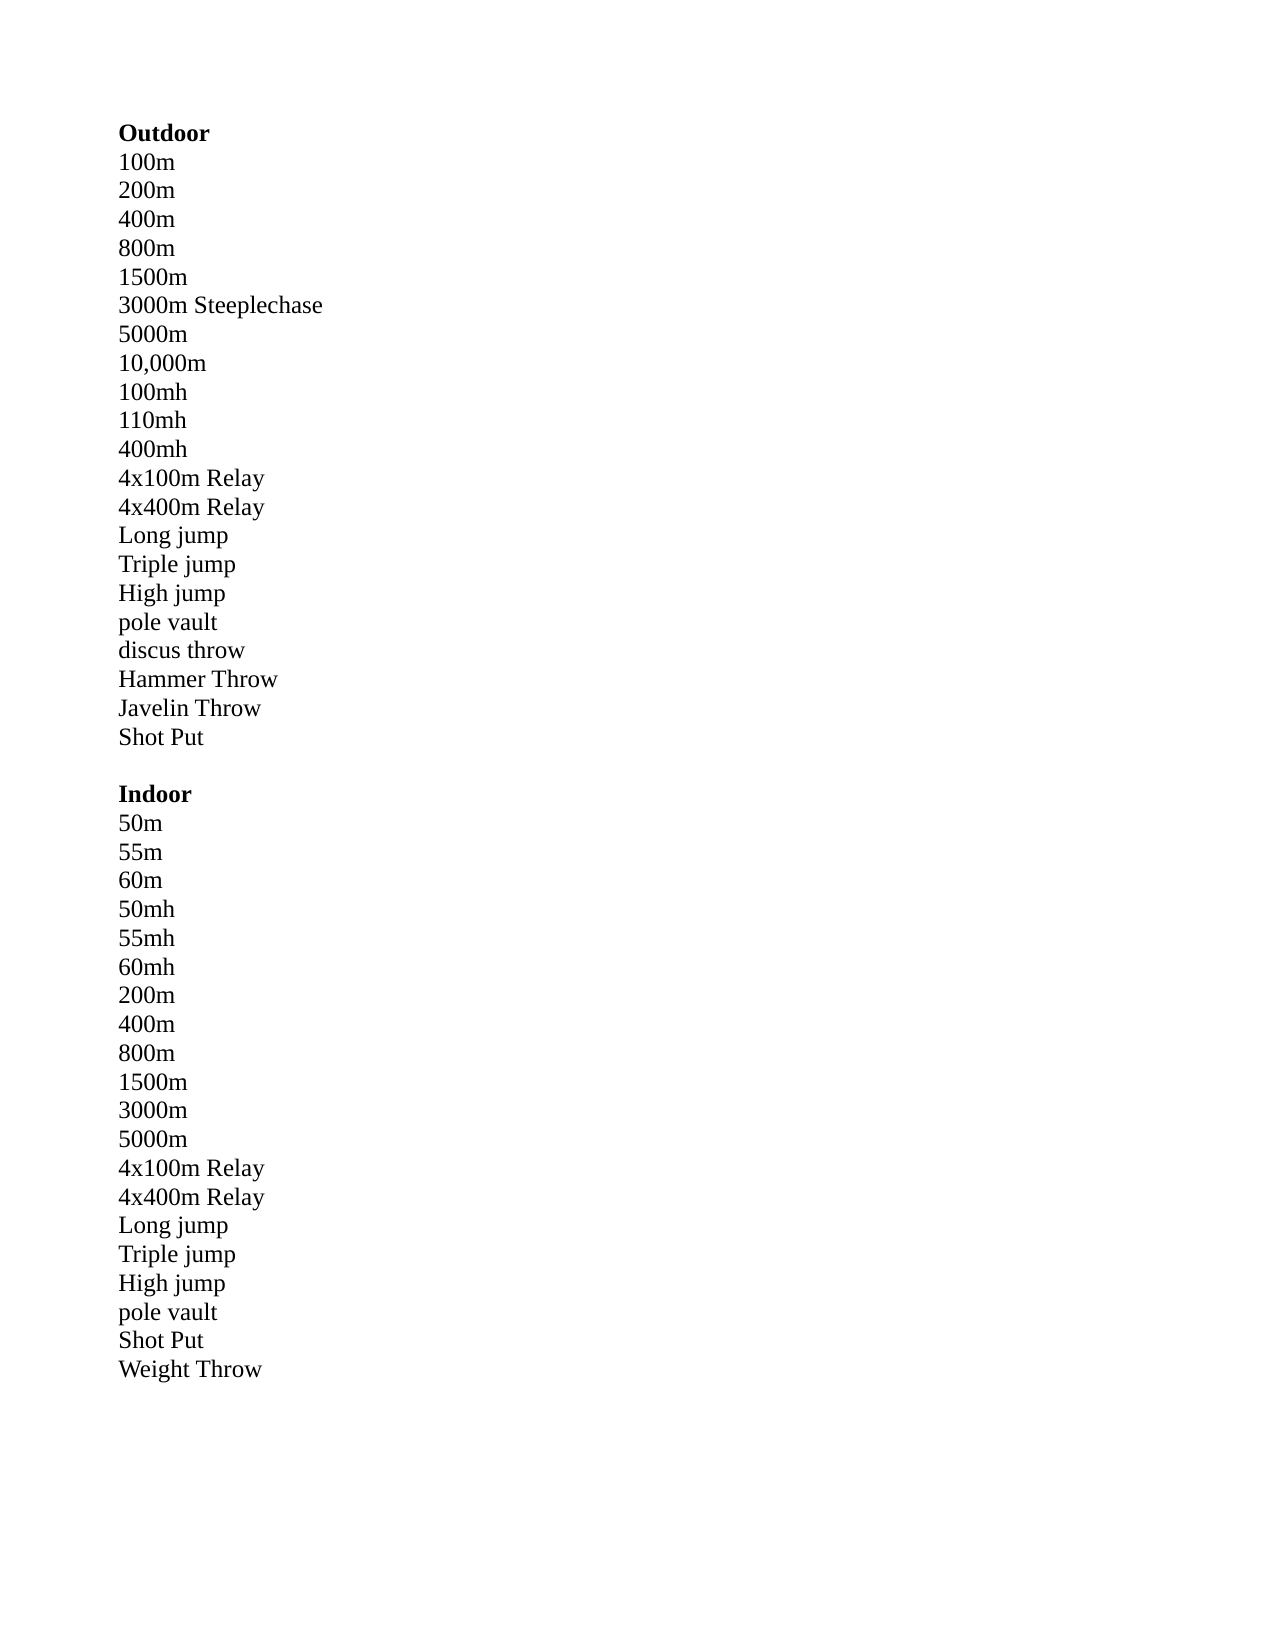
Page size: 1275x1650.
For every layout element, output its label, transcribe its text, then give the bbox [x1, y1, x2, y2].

text 4x100m Relay [118, 1153, 1157, 1182]
text Long jump [118, 521, 1157, 549]
text 3000m [118, 1096, 1157, 1124]
text 50m [118, 808, 1157, 837]
text 3000m Steeplechase [118, 291, 1157, 319]
text 800m [118, 1038, 1157, 1067]
text Indoor [118, 779, 1157, 808]
text 1500m [118, 262, 1157, 291]
text Triple jump [118, 1239, 1157, 1268]
text 5000m [118, 319, 1157, 348]
text 400m [118, 204, 1157, 233]
text Outdoor [118, 118, 1157, 147]
text 50mh [118, 894, 1157, 923]
text High jump [118, 1268, 1157, 1297]
text Hammer Throw [118, 664, 1157, 693]
text 60mh [118, 952, 1157, 981]
text 55m [118, 837, 1157, 866]
text 100m [118, 147, 1157, 176]
text 5000m [118, 1124, 1157, 1153]
text Shot Put [118, 1326, 1157, 1354]
text 110mh [118, 406, 1157, 434]
text 800m [118, 233, 1157, 262]
text High jump [118, 578, 1157, 607]
text 60m [118, 866, 1157, 894]
text 10,000m [118, 348, 1157, 377]
text 4x400m Relay [118, 492, 1157, 521]
text Shot Put [118, 722, 1157, 751]
text 4x400m Relay [118, 1182, 1157, 1211]
text 400mh [118, 434, 1157, 463]
text 200m [118, 176, 1157, 204]
text 400m [118, 1009, 1157, 1038]
text Triple jump [118, 549, 1157, 578]
text pole vault [118, 1297, 1157, 1326]
text Long jump [118, 1211, 1157, 1239]
text 200m [118, 981, 1157, 1009]
text pole vault [118, 607, 1157, 636]
text 1500m [118, 1067, 1157, 1096]
text Javelin Throw [118, 693, 1157, 722]
text discus throw [118, 636, 1157, 664]
text 55mh [118, 923, 1157, 952]
text 100mh [118, 377, 1157, 406]
text 4x100m Relay [118, 463, 1157, 492]
text Weight Throw [118, 1354, 1157, 1383]
